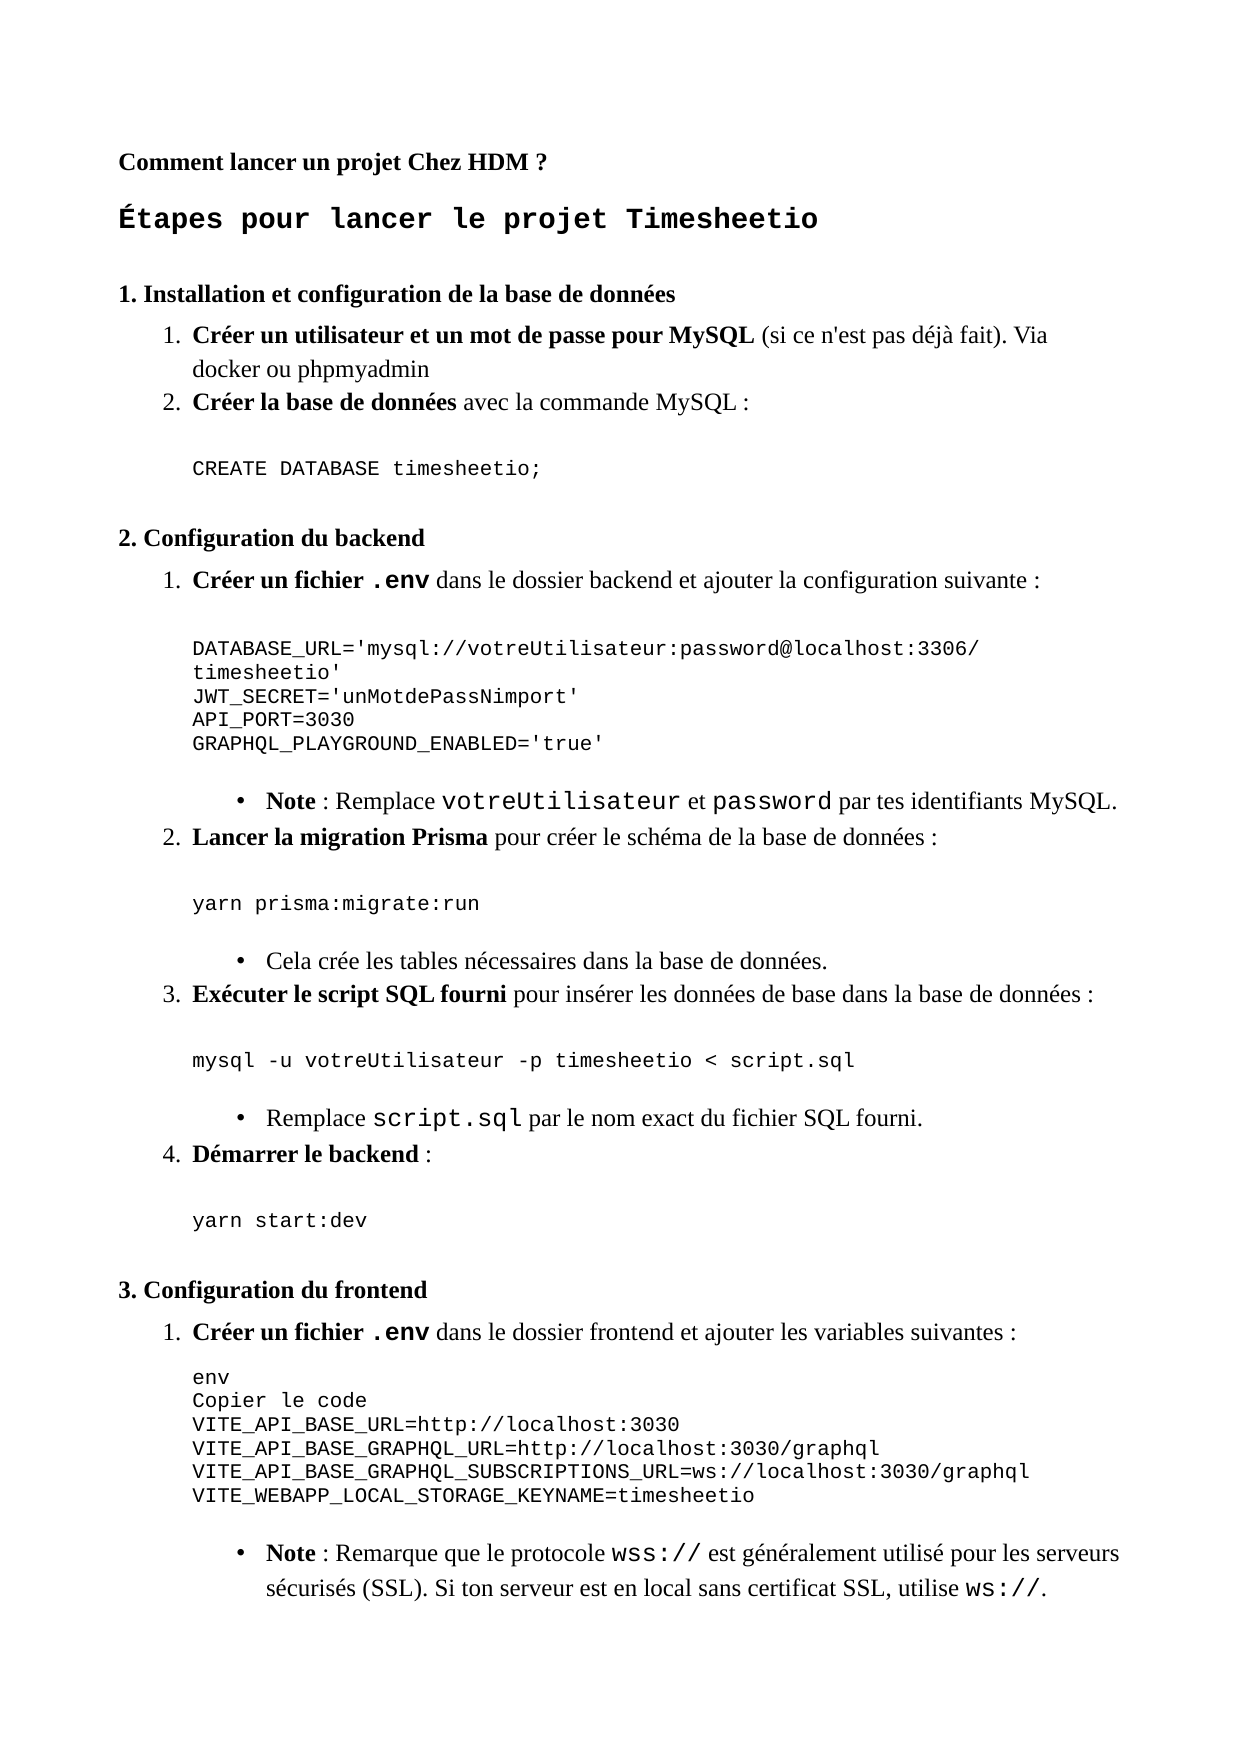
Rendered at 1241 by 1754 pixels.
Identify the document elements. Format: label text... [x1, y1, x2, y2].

list yarn start:dev [162, 1210, 1122, 1234]
list Créer la base de données avec la commande MySQL : [162, 387, 1122, 415]
subtitle Étapes pour lancer le projet Timesheetio [118, 204, 1122, 237]
text Comment lancer un projet Chez HDM ? [118, 147, 1122, 176]
list Cela crée les tables nécessaires dans la base de données. [236, 946, 1122, 975]
list Créer un utilisateur et un mot de passe pour MySQL (si ce n'est pas déjà fait). Via docker ou phpmyadmin [162, 321, 1122, 382]
list Démarrer le backend : [162, 1139, 1122, 1167]
list VITE_API_BASE_GRAPHQL_URL=http://localhost:3030/graphql [162, 1438, 1122, 1461]
list JWT_SECRET='unMotdePassNimport' [162, 686, 1122, 709]
list mysql -u votreUtilisateur -p timesheetio < script.sql [162, 1050, 1122, 1074]
list yarn prisma:migrate:run [162, 893, 1122, 916]
list DATABASE_URL='mysql://votreUtilisateur:password@localhost:3306/timesheetio' [162, 638, 1122, 686]
list CREATE DATABASE timesheetio; [162, 458, 1122, 482]
subtitle 2. Configuration du backend [118, 523, 1122, 552]
list Lancer la migration Prisma pour créer le schéma de la base de données : [162, 822, 1122, 850]
list Exécuter le script SQL fourni pour insérer les données de base dans la base de données : [162, 979, 1122, 1008]
list Remplace script.sql par le nom exact du fichier SQL fourni. [236, 1103, 1122, 1134]
list Créer un fichier .env dans le dossier backend et ajouter la configuration suivante : [162, 565, 1122, 596]
list VITE_API_BASE_URL=http://localhost:3030 [162, 1414, 1122, 1438]
subtitle 3. Configuration du frontend [118, 1276, 1122, 1304]
list API_PORT=3030 [162, 709, 1122, 733]
list env [162, 1367, 1122, 1391]
list Note : Remplace votreUtilisateur et password par tes identifiants MySQL. [236, 786, 1122, 817]
list VITE_WEBAPP_LOCAL_STORAGE_KEYNAME=timesheetio [162, 1485, 1122, 1509]
subtitle 1. Installation et configuration de la base de données [118, 279, 1122, 308]
list Créer un fichier .env dans le dossier frontend et ajouter les variables suivantes : [162, 1317, 1122, 1348]
list VITE_API_BASE_GRAPHQL_SUBSCRIPTIONS_URL=ws://localhost:3030/graphql [162, 1461, 1122, 1485]
list GRAPHQL_PLAYGROUND_ENABLED='true' [162, 733, 1122, 757]
list Note : Remarque que le protocole wss:// est généralement utilisé pour les serveurs sécurisés (SSL). Si ton serveur est en local sans certificat SSL, utilise ws://. [236, 1538, 1122, 1604]
list Copier le code [162, 1391, 1122, 1414]
